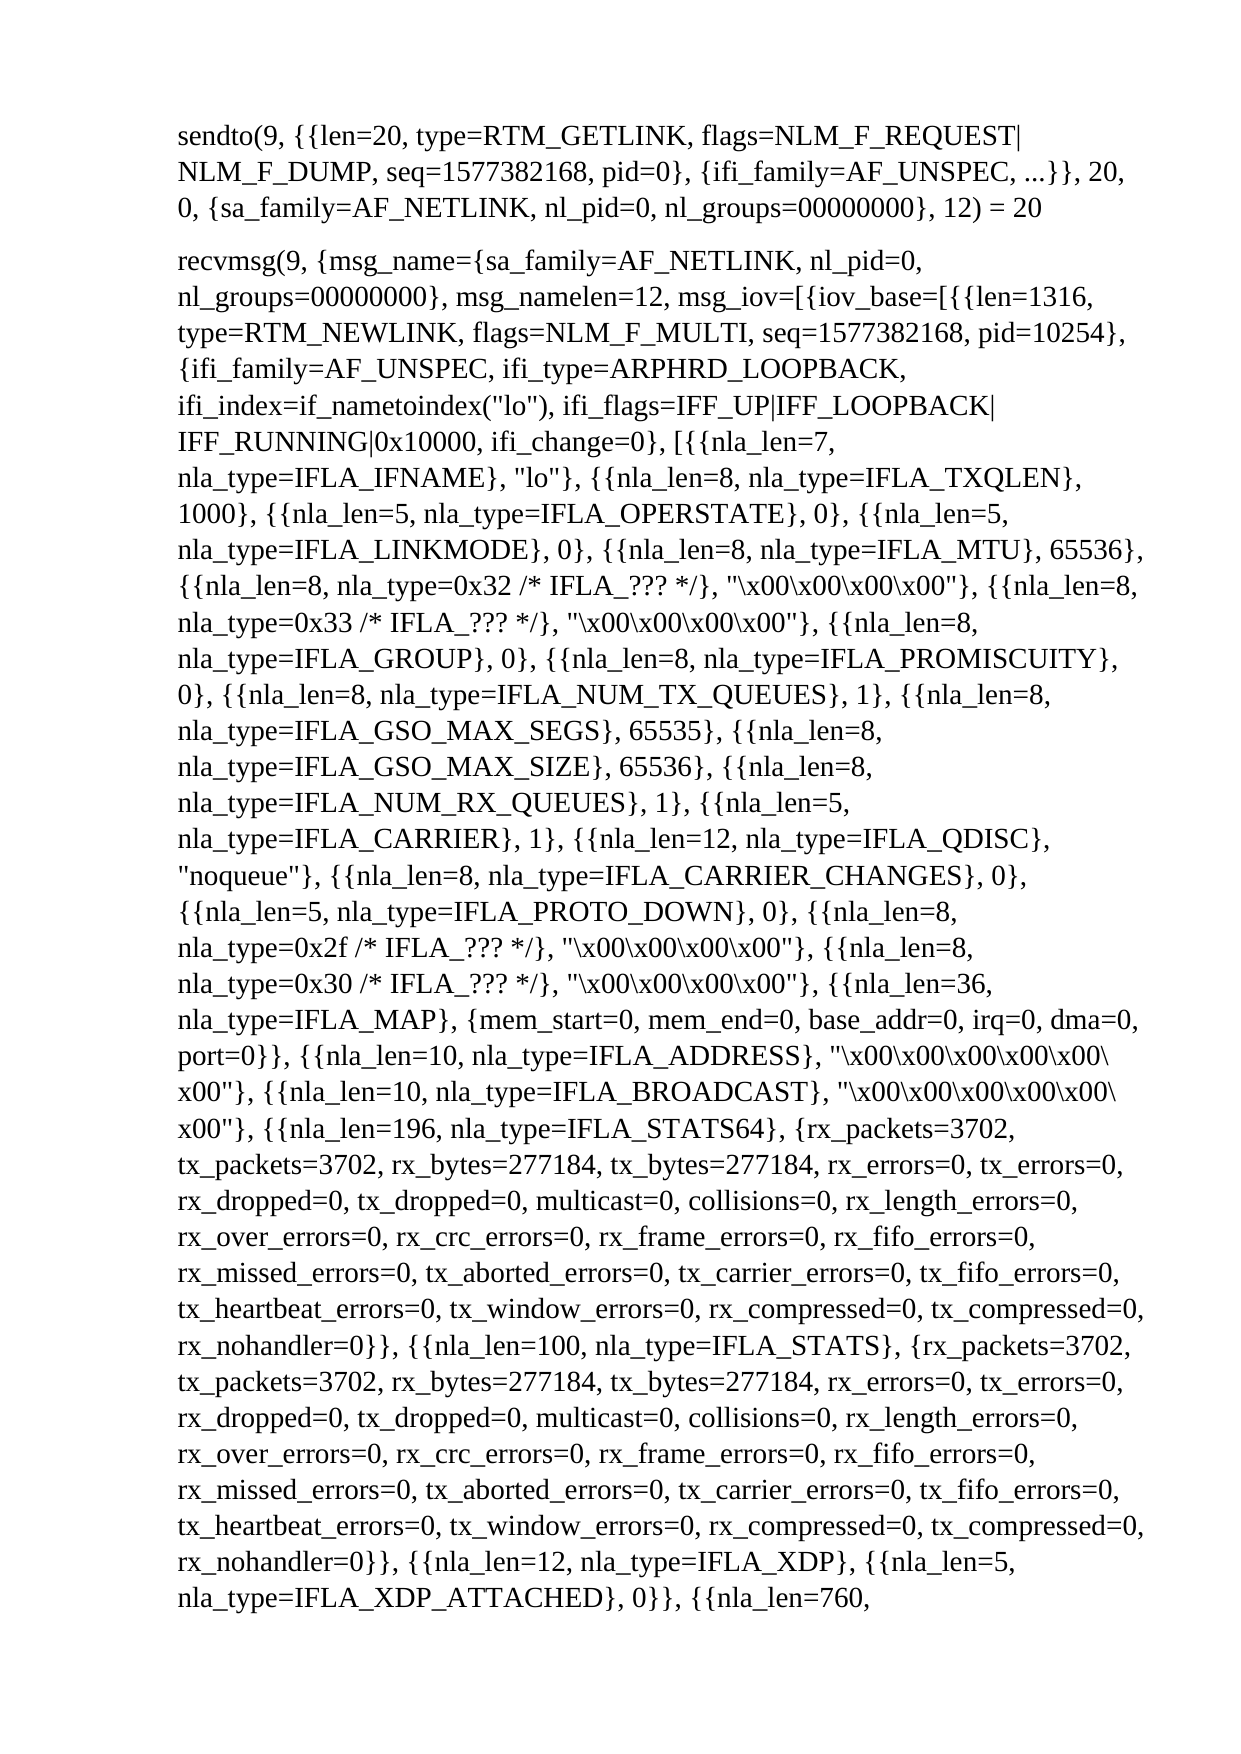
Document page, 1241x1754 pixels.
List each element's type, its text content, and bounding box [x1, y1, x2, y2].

text sendto(9, {{len=20, type=RTM_GETLINK, flags=NLM_F_REQUEST|NLM_F_DUMP, seq=1577382168, pid=0}, {ifi_family=AF_UNSPEC, ...}}, 20, 0, {sa_family=AF_NETLINK, nl_pid=0, nl_groups=00000000}, 12) = 20 [177, 118, 1152, 224]
text recvmsg(9, {msg_name={sa_family=AF_NETLINK, nl_pid=0, nl_groups=00000000}, msg_namelen=12, msg_iov=[{iov_base=[{{len=1316, type=RTM_NEWLINK, flags=NLM_F_MULTI, seq=1577382168, pid=10254}, {ifi_family=AF_UNSPEC, ifi_type=ARPHRD_LOOPBACK, ifi_index=if_nametoindex("lo"), ifi_flags=IFF_UP|IFF_LOOPBACK|IFF_RUNNING|0x10000, ifi_change=0}, [{{nla_len=7, nla_type=IFLA_IFNAME}, "lo"}, {{nla_len=8, nla_type=IFLA_TXQLEN}, 1000}, {{nla_len=5, nla_type=IFLA_OPERSTATE}, 0}, {{nla_len=5, nla_type=IFLA_LINKMODE}, 0}, {{nla_len=8, nla_type=IFLA_MTU}, 65536}, {{nla_len=8, nla_type=0x32 /* IFLA_??? */}, "\x00\x00\x00\x00"}, {{nla_len=8, nla_type=0x33 /* IFLA_??? */}, "\x00\x00\x00\x00"}, {{nla_len=8, nla_type=IFLA_GROUP}, 0}, {{nla_len=8, nla_type=IFLA_PROMISCUITY}, 0}, {{nla_len=8, nla_type=IFLA_NUM_TX_QUEUES}, 1}, {{nla_len=8, nla_type=IFLA_GSO_MAX_SEGS}, 65535}, {{nla_len=8, nla_type=IFLA_GSO_MAX_SIZE}, 65536}, {{nla_len=8, nla_type=IFLA_NUM_RX_QUEUES}, 1}, {{nla_len=5, nla_type=IFLA_CARRIER}, 1}, {{nla_len=12, nla_type=IFLA_QDISC}, "noqueue"}, {{nla_len=8, nla_type=IFLA_CARRIER_CHANGES}, 0}, {{nla_len=5, nla_type=IFLA_PROTO_DOWN}, 0}, {{nla_len=8, nla_type=0x2f /* IFLA_??? */}, "\x00\x00\x00\x00"}, {{nla_len=8, nla_type=0x30 /* IFLA_??? */}, "\x00\x00\x00\x00"}, {{nla_len=36, nla_type=IFLA_MAP}, {mem_start=0, mem_end=0, base_addr=0, irq=0, dma=0, port=0}}, {{nla_len=10, nla_type=IFLA_ADDRESS}, "\x00\x00\x00\x00\x00\x00"}, {{nla_len=10, nla_type=IFLA_BROADCAST}, "\x00\x00\x00\x00\x00\x00"}, {{nla_len=196, nla_type=IFLA_STATS64}, {rx_packets=3702, tx_packets=3702, rx_bytes=277184, tx_bytes=277184, rx_errors=0, tx_errors=0, rx_dropped=0, tx_dropped=0, multicast=0, collisions=0, rx_length_errors=0, rx_over_errors=0, rx_crc_errors=0, rx_frame_errors=0, rx_fifo_errors=0, rx_missed_errors=0, tx_aborted_errors=0, tx_carrier_errors=0, tx_fifo_errors=0, tx_heartbeat_errors=0, tx_window_errors=0, rx_compressed=0, tx_compressed=0, rx_nohandler=0}}, {{nla_len=100, nla_type=IFLA_STATS}, {rx_packets=3702, tx_packets=3702, rx_bytes=277184, tx_bytes=277184, rx_errors=0, tx_errors=0, rx_dropped=0, tx_dropped=0, multicast=0, collisions=0, rx_length_errors=0, rx_over_errors=0, rx_crc_errors=0, rx_frame_errors=0, rx_fifo_errors=0, rx_missed_errors=0, tx_aborted_errors=0, tx_carrier_errors=0, tx_fifo_errors=0, tx_heartbeat_errors=0, tx_window_errors=0, rx_compressed=0, tx_compressed=0, rx_nohandler=0}}, {{nla_len=12, nla_type=IFLA_XDP}, {{nla_len=5, nla_type=IFLA_XDP_ATTACHED}, 0}}, {{nla_len=760, [177, 243, 1152, 1614]
